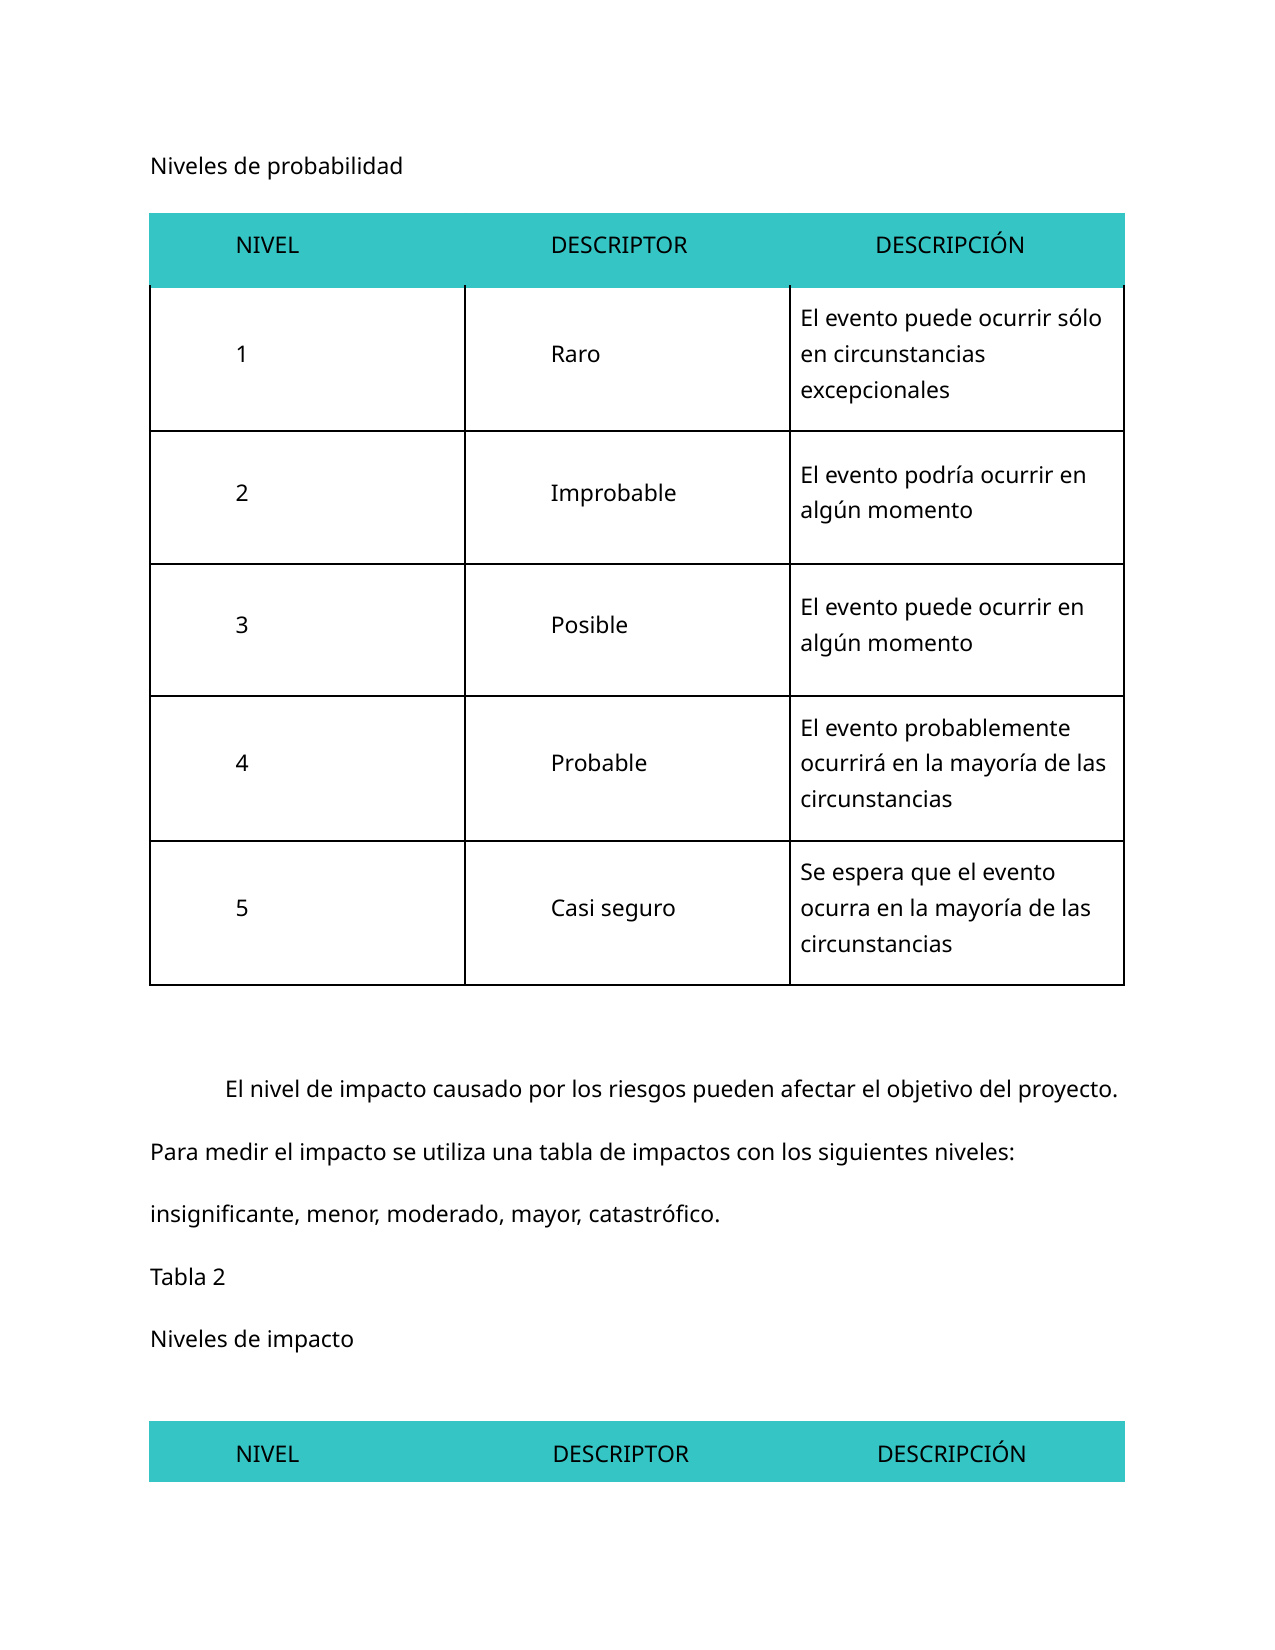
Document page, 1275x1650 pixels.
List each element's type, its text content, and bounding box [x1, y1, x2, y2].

table_cell 4 [151, 697, 464, 839]
table_cell Probable [466, 697, 789, 839]
table_header DESCRIPTOR [466, 215, 789, 285]
table_cell Se espera que el evento ocurra en la mayoría de las circunstancias [791, 842, 1123, 984]
text Niveles de impacto [150, 1323, 1125, 1354]
table_cell 1 [151, 288, 464, 430]
table_cell Posible [466, 565, 789, 695]
table_cell Raro [466, 288, 789, 430]
table_header NIVEL [151, 1424, 466, 1480]
text Tabla 2 [150, 1260, 1125, 1292]
table_cell El evento puede ocurrir sólo en circunstancias excepcionales [791, 288, 1123, 430]
table_cell El evento podría ocurrir en algún momento [791, 432, 1123, 562]
text Niveles de probabilidad [150, 150, 1014, 181]
table_header DESCRIPCIÓN [793, 1424, 1123, 1480]
table_cell 2 [151, 432, 464, 562]
table_cell El evento puede ocurrir en algún momento [791, 565, 1123, 695]
table_header DESCRIPCIÓN [791, 215, 1123, 285]
table_cell 5 [151, 842, 464, 984]
table_cell El evento probablemente ocurrirá en la mayoría de las circunstancias [791, 697, 1123, 839]
table_header DESCRIPTOR [468, 1424, 790, 1480]
table_cell Casi seguro [466, 842, 789, 984]
text El nivel de impacto causado por los riesgos pueden afectar el objetivo del proyecto. Para medir el impacto se utiliza una tabla de impactos con los siguientes niveles: insignificante, menor, moderado, mayor, catastrófico. [150, 1073, 1125, 1229]
table_header NIVEL [151, 215, 464, 285]
table_cell 3 [151, 565, 464, 695]
table_cell Improbable [466, 432, 789, 562]
